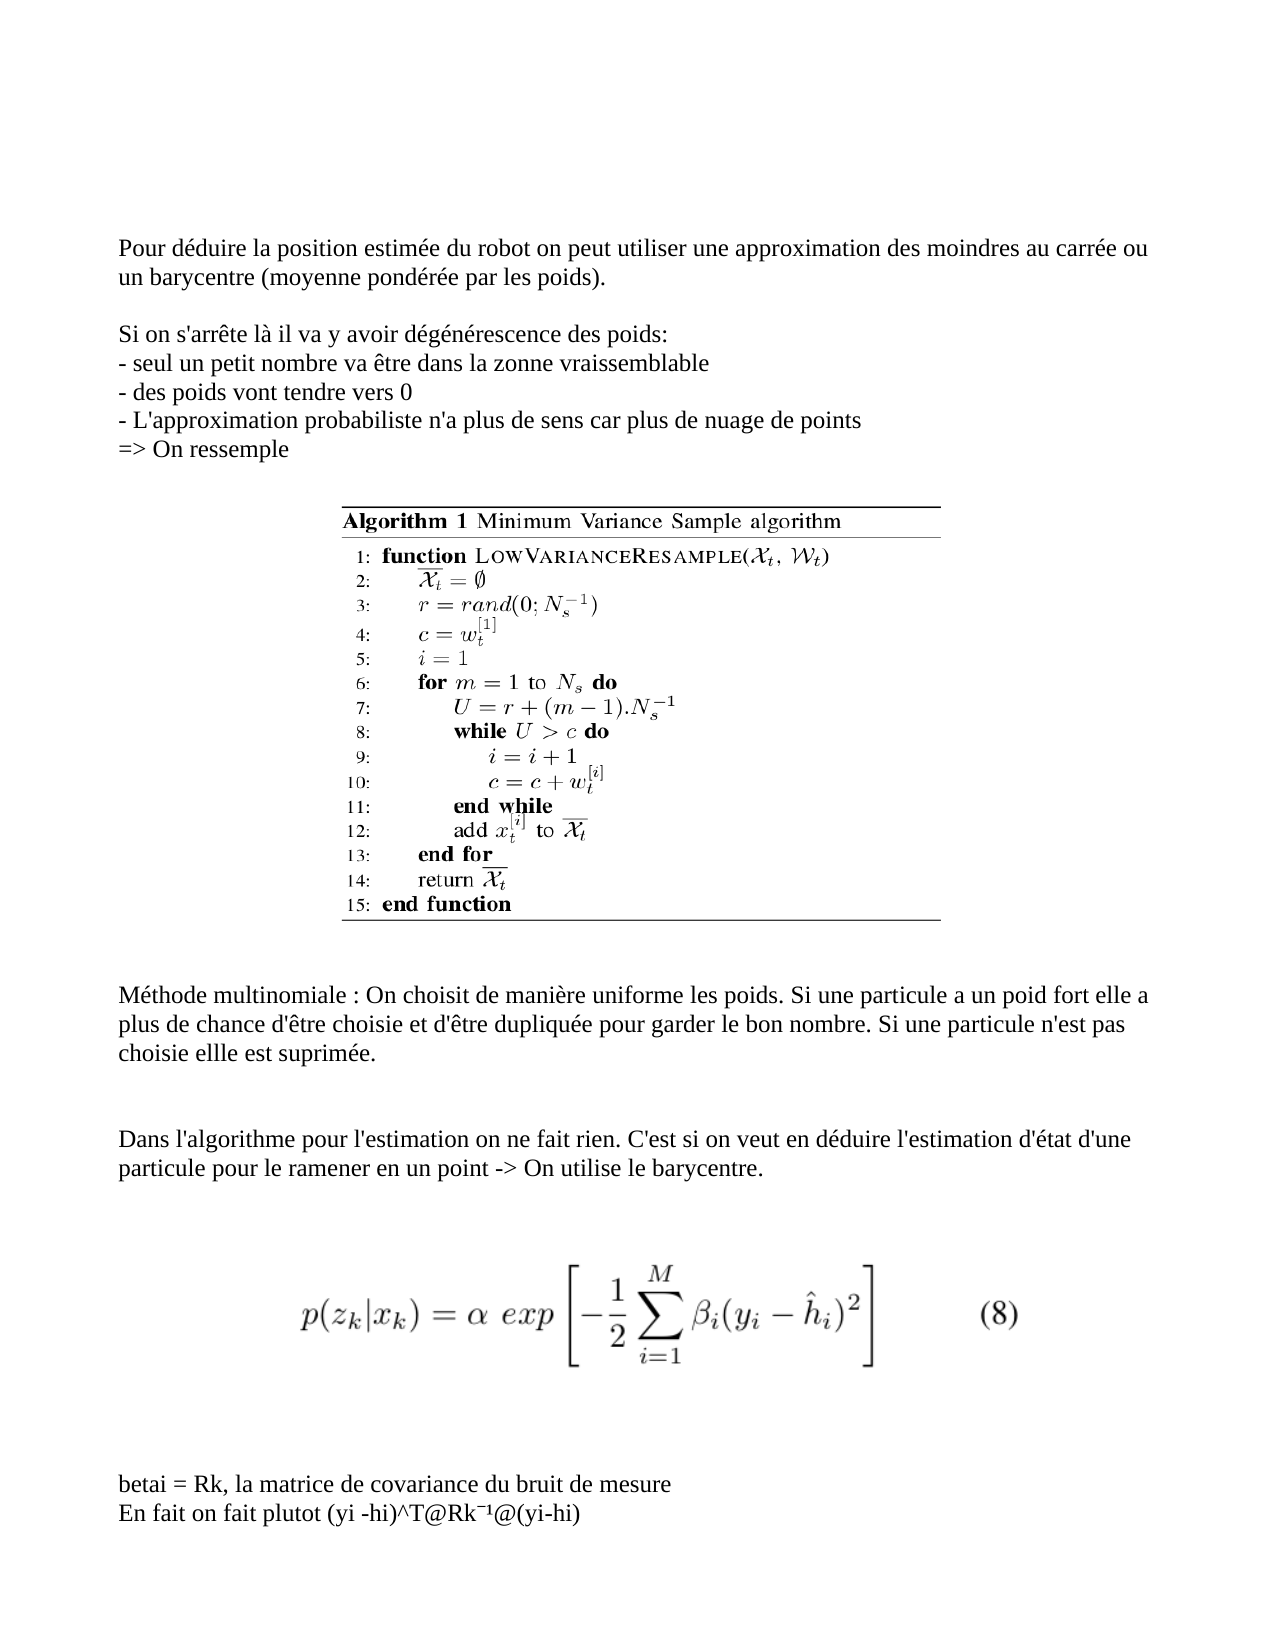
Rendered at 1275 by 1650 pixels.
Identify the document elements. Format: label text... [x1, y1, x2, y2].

picture [243, 1210, 1032, 1434]
text - des poids vont tendre vers 0 [118, 377, 1157, 406]
text - L'approximation probabiliste n'a plus de sens car plus de nuage de points [118, 406, 1157, 434]
picture [317, 491, 958, 939]
text betai = Rk, la matrice de covariance du bruit de mesure [118, 1469, 1157, 1498]
text Dans l'algorithme pour l'estimation on ne fait rien. C'est si on veut en déduire l'estimation d'état d'une particule pour le ramener en un point -> On utilise le barycentre. [118, 1124, 1157, 1182]
text - seul un petit nombre va être dans la zonne vraissemblable [118, 348, 1157, 377]
text => On ressemple [118, 434, 1157, 463]
text Si on s'arrête là il va y avoir dégénérescence des poids: [118, 319, 1157, 348]
text Méthode multinomiale : On choisit de manière uniforme les poids. Si une particule a un poid fort elle a plus de chance d'être choisie et d'être dupliquée pour garder le bon nombre. Si une particule n'est pas choisie ellle est suprimée. [118, 981, 1157, 1067]
text En fait on fait plutot (yi -hi)^T@Rk⁻¹@(yi-hi) [118, 1498, 1157, 1527]
text Pour déduire la position estimée du robot on peut utiliser une approximation des moindres au carrée ou un barycentre (moyenne pondérée par les poids). [118, 233, 1157, 291]
